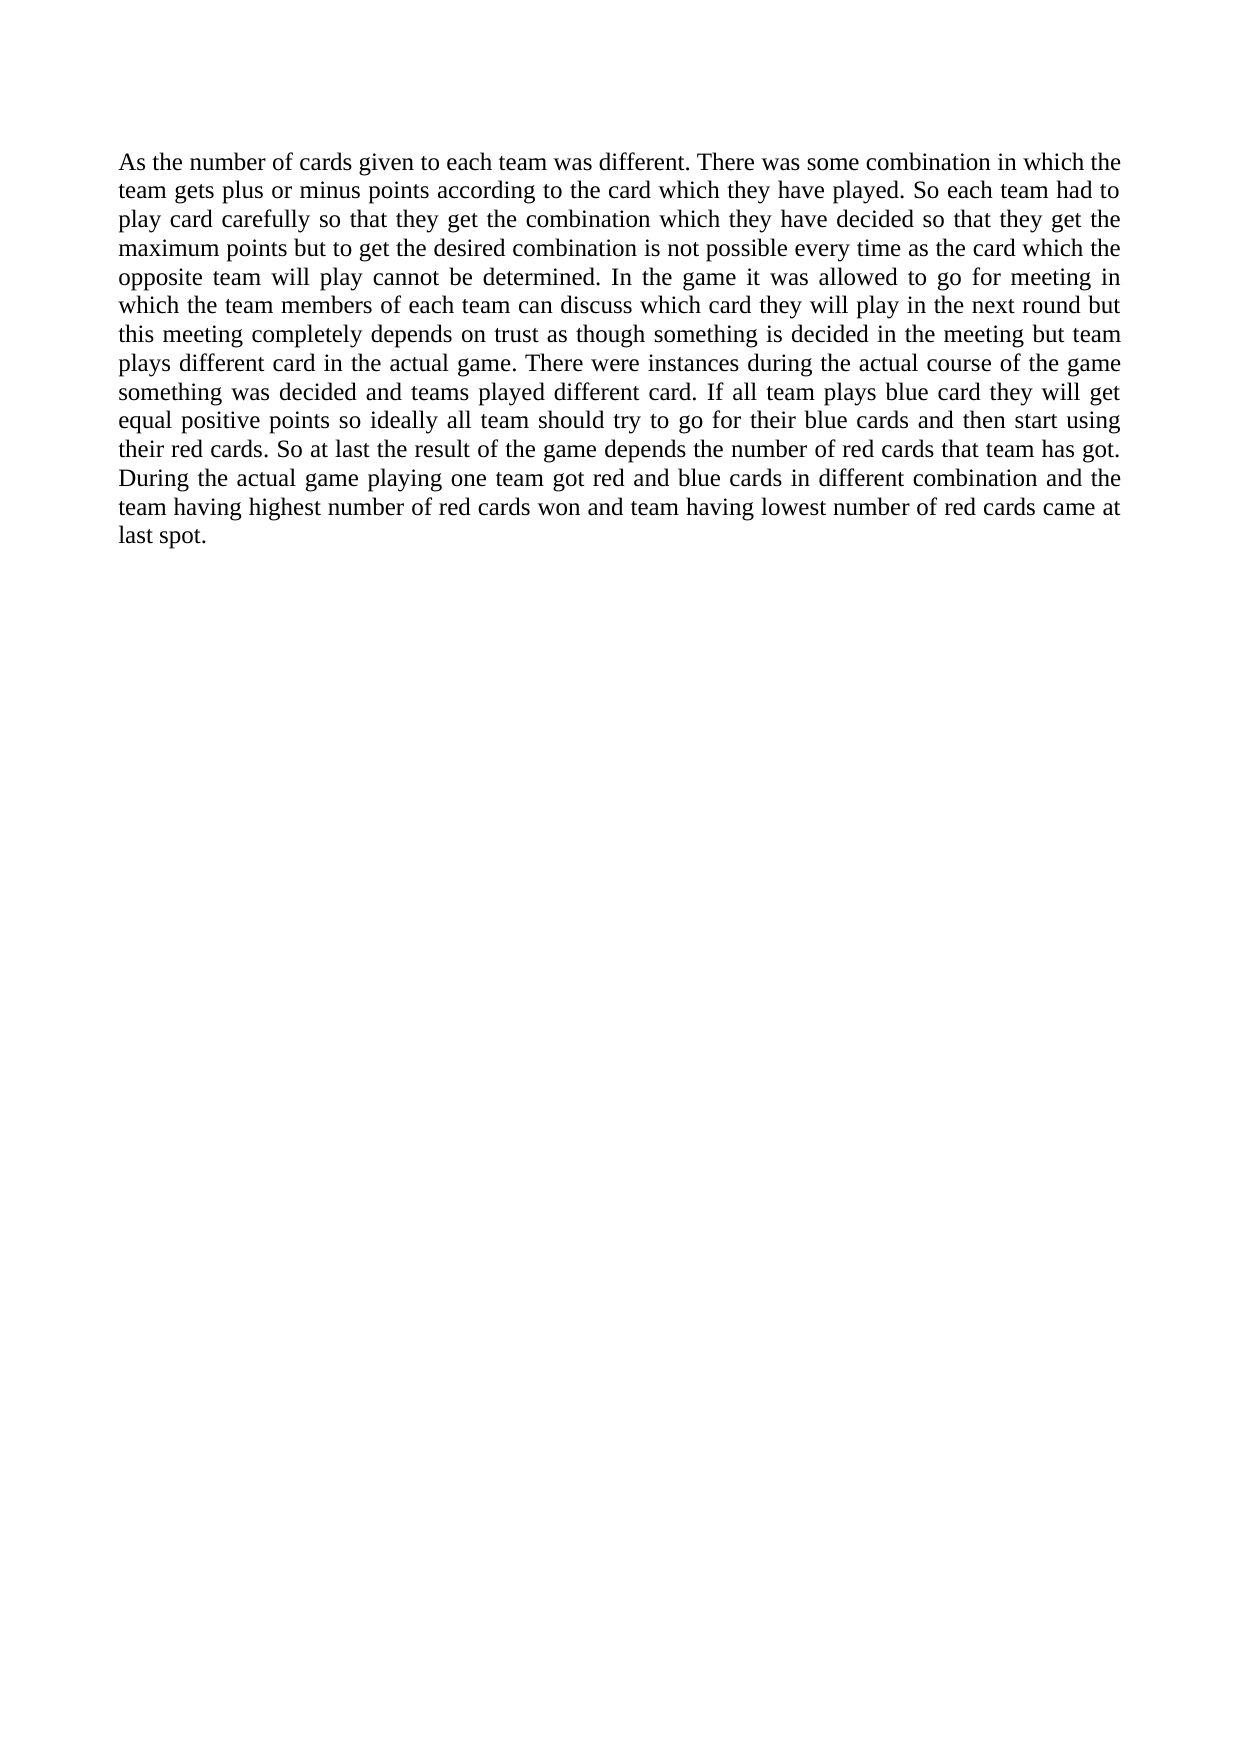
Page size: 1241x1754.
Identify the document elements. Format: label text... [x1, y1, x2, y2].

text As the number of cards given to each team was different. There was some combination in which the team gets plus or minus points according to the card which they have played. So each team had to play card carefully so that they get the combination which they have decided so that they get the maximum points but to get the desired combination is not possible every time as the card which the opposite team will play cannot be determined. In the game it was allowed to go for meeting in which the team members of each team can discuss which card they will play in the next round but this meeting completely depends on trust as though something is decided in the meeting but team plays different card in the actual game. There were instances during the actual course of the game something was decided and teams played different card. If all team plays blue card they will get equal positive points so ideally all team should try to go for their blue cards and then start using their red cards. So at last the result of the game depends the number of red cards that team has got. During the actual game playing one team got red and blue cards in different combination and the team having highest number of red cards won and team having lowest number of red cards came at last spot. [118, 147, 1122, 549]
